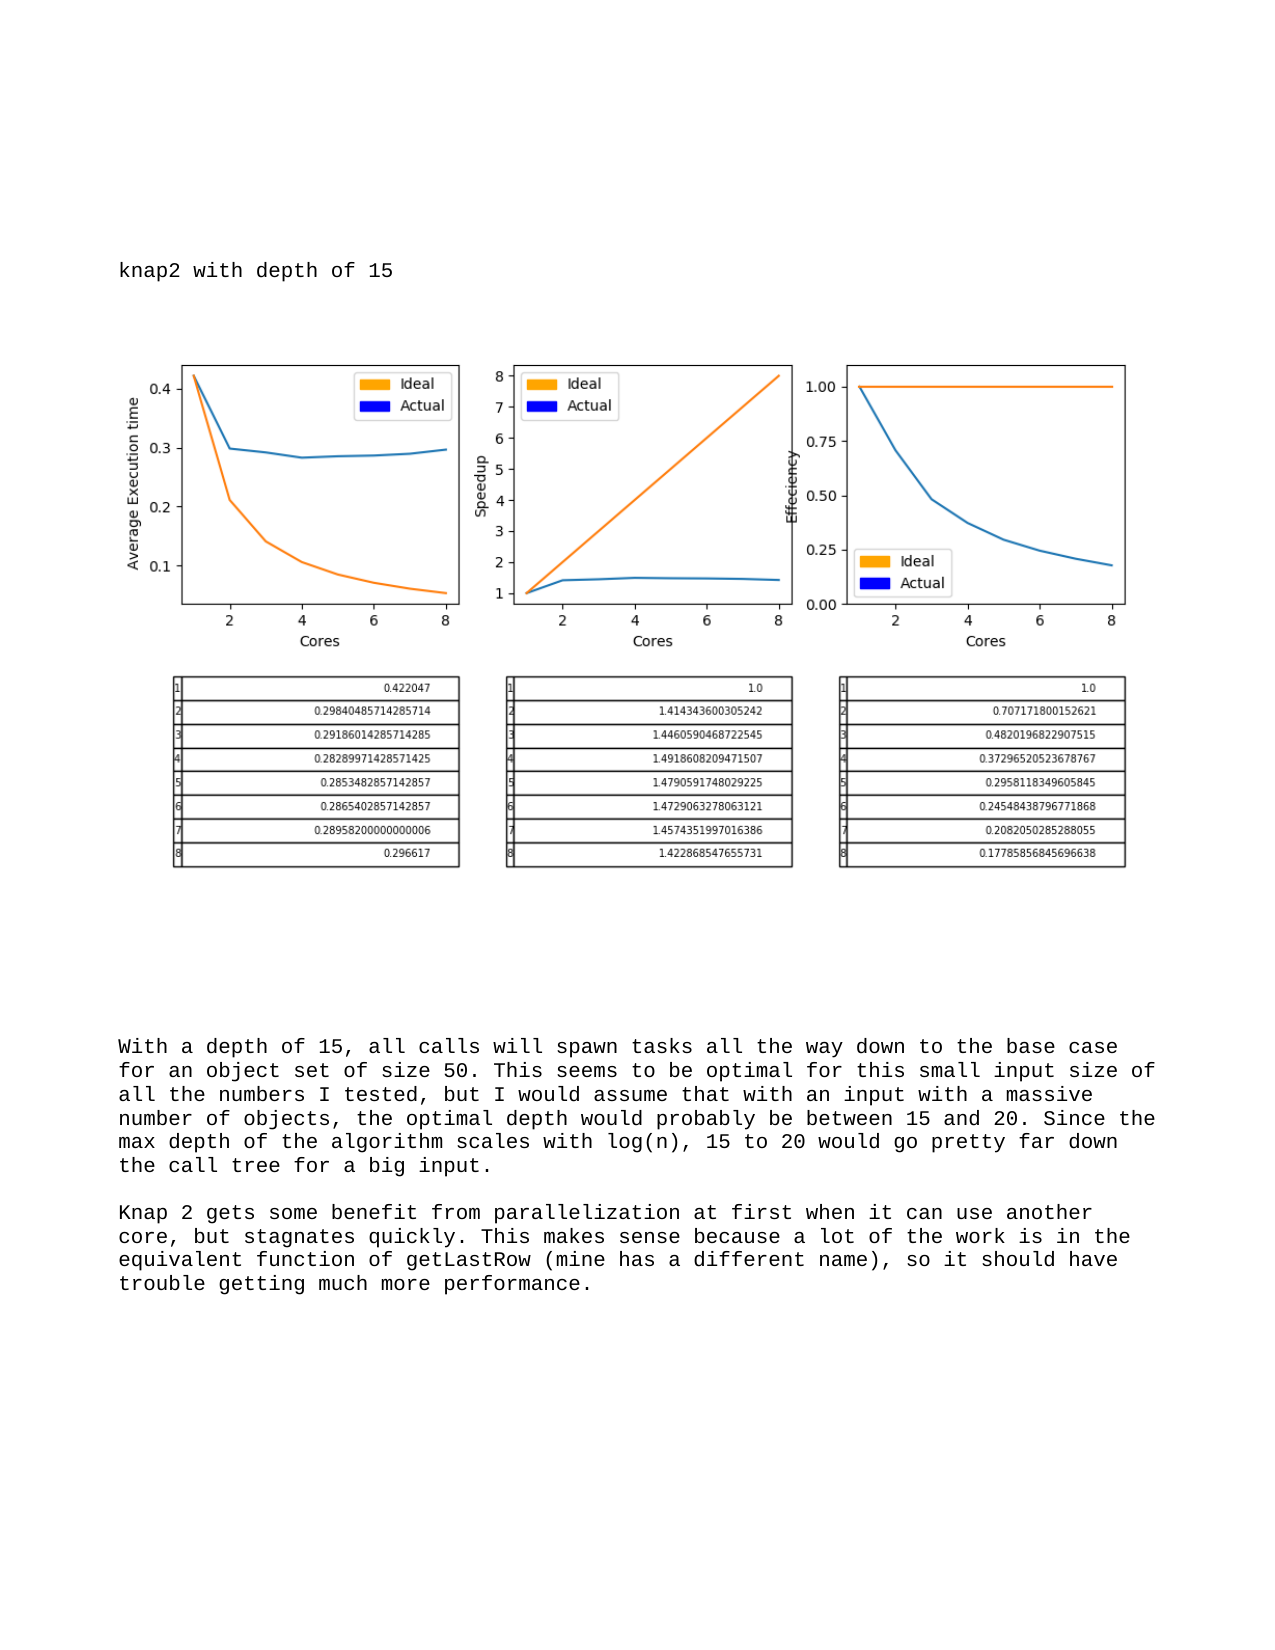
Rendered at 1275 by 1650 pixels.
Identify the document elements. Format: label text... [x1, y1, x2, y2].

text With a depth of 15, all calls will spawn tasks all the way down to the base case for an object set of size 50. This seems to be optimal for this small input size of all the numbers I tested, but I would assume that with an input with a massive number of objects, the optimal depth would probably be between 15 and 20. Since the max depth of the algorithm scales with log(n), 15 to 20 would go pretty far down the call tree for a big input. [118, 1037, 1157, 1178]
picture [29, 283, 1246, 966]
text knap2 with depth of 15 [118, 260, 1157, 283]
text Knap 2 gets some benefit from parallelization at first when it can use another core, but stagnates quickly. This makes sense because a lot of the work is in the equivalent function of getLastRow (mine has a different name), so it should have trouble getting much more performance. [118, 1202, 1157, 1297]
